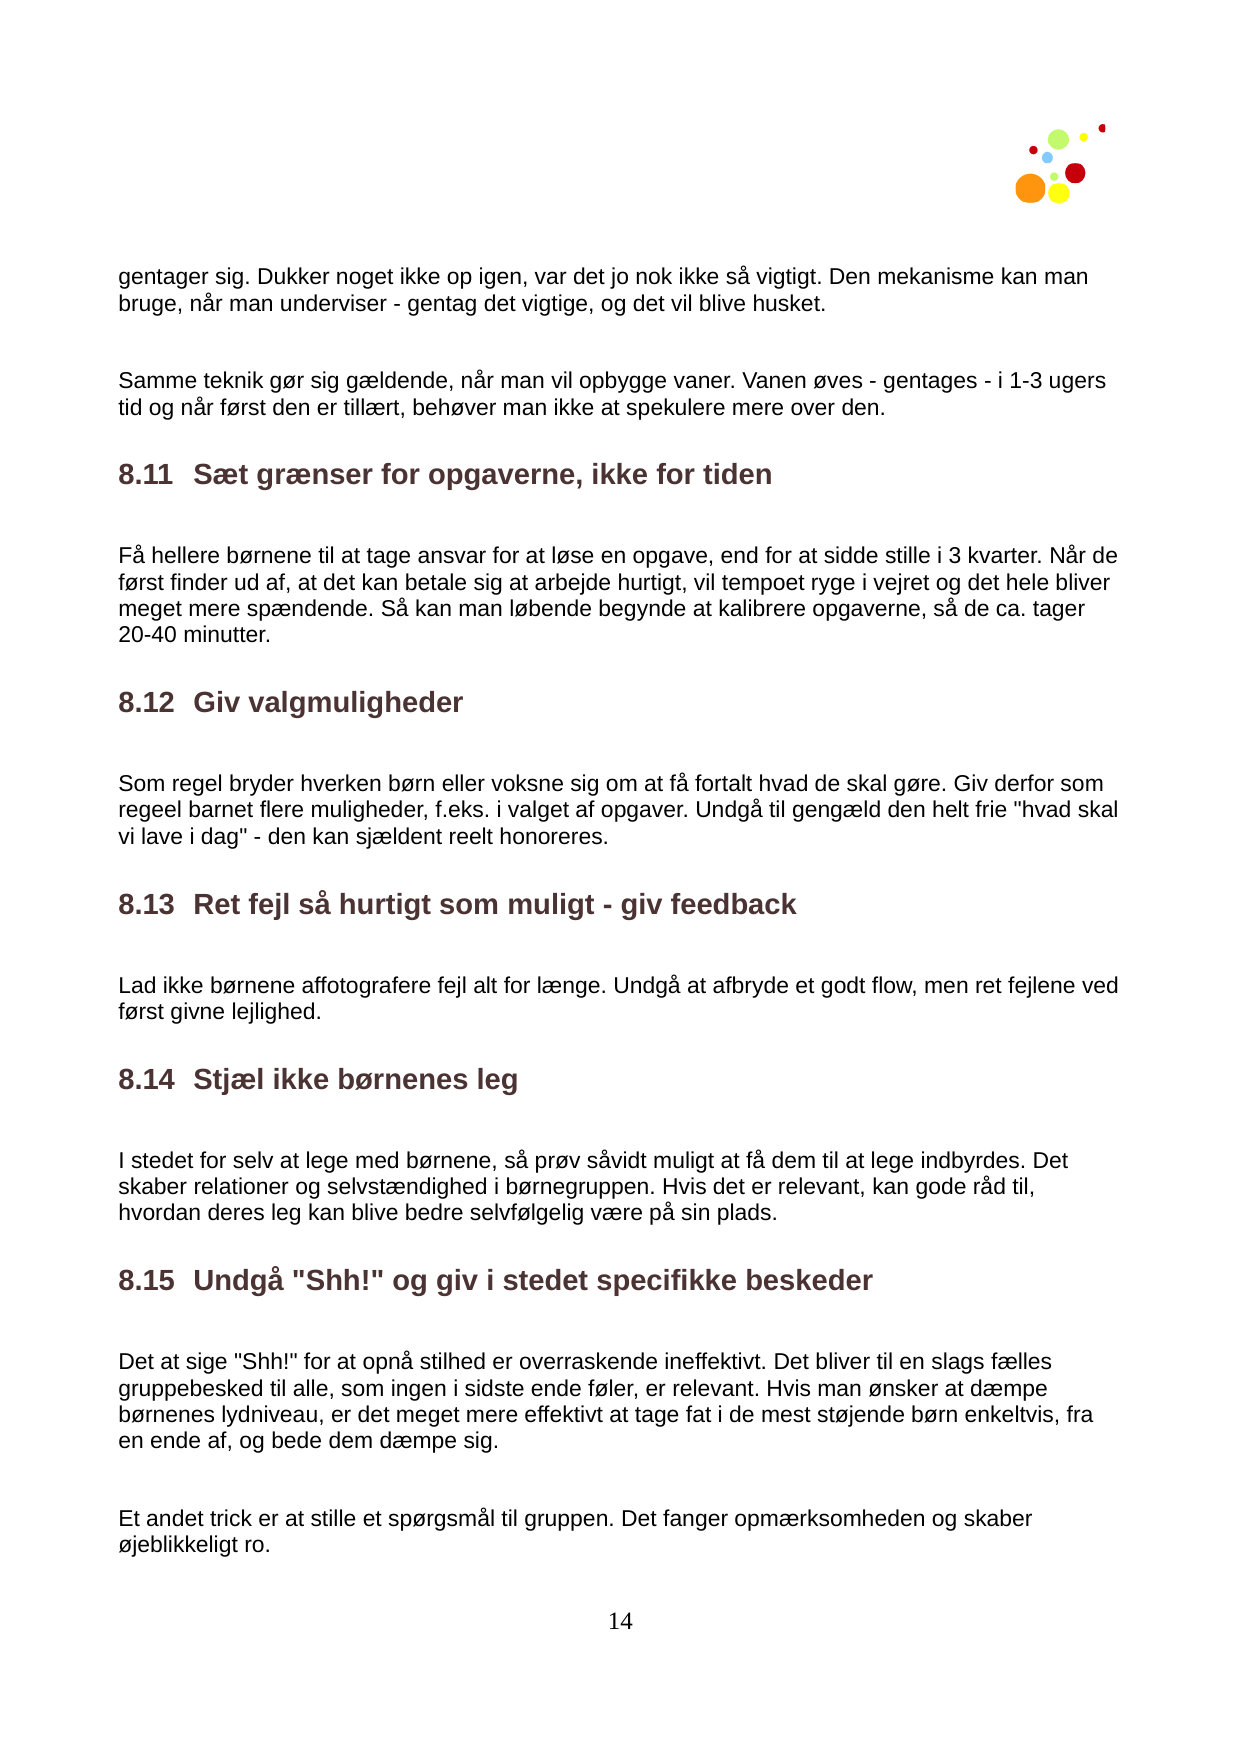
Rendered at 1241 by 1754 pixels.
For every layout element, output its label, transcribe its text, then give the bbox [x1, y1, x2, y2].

text Det at sige "Shh!" for at opnå stilhed er overraskende ineffektivt. Det bliver til en slags fælles gruppebesked til alle, som ingen i sidste ende føler, er relevant. Hvis man ønsker at dæmpe børnenes lydniveau, er det meget mere effektivt at tage fat i de mest støjende børn enkeltvis, fra en ende af, og bede dem dæmpe sig. [118, 1348, 1122, 1453]
text I stedet for selv at lege med børnene, så prøv såvidt muligt at få dem til at lege indbyrdes. Det skaber relationer og selvstændighed i børnegruppen. Hvis det er relevant, kan gode råd til, hvordan deres leg kan blive bedre selvfølgelig være på sin plads. [118, 1147, 1122, 1226]
subtitle Stjæl ikke børnenes leg [118, 1062, 1122, 1095]
subtitle Undgå "Shh!" og giv i stedet specifikke beskeder [118, 1263, 1122, 1297]
text Samme teknik gør sig gældende, når man vil opbygge vaner. Vanen øves - gentages - i 1-3 ugers tid og når først den er tillært, behøver man ikke at spekulere mere over den. [118, 367, 1122, 420]
text Lad ikke børnene affotografere fejl alt for længe. Undgå at afbryde et godt flow, men ret fejlene ved først givne lejlighed. [118, 972, 1122, 1024]
picture [1015, 124, 1106, 203]
text gentager sig. Dukker noget ikke op igen, var det jo nok ikke så vigtigt. Den mekanisme kan man bruge, når man underviser - gentag det vigtige, og det vil blive husket. [118, 263, 1122, 316]
subtitle Ret fejl så hurtigt som muligt - giv feedback [118, 887, 1122, 920]
text Som regel bryder hverken børn eller voksne sig om at få fortalt hvad de skal gøre. Giv derfor som regeel barnet flere muligheder, f.eks. i valget af opgaver. Undgå til gengæld den helt frie "hvad skal vi lave i dag" - den kan sjældent reelt honoreres. [118, 770, 1122, 849]
subtitle Giv valgmuligheder [118, 685, 1122, 719]
subtitle Sæt grænser for opgaverne, ikke for tiden [118, 457, 1122, 491]
text Få hellere børnene til at tage ansvar for at løse en opgave, end for at sidde stille i 3 kvarter. Når de først finder ud af, at det kan betale sig at arbejde hurtigt, vil tempoet ryge i vejret og det hele bliver meget mere spændende. Så kan man løbende begynde at kalibrere opgaverne, så de ca. tager 20-40 minutter. [118, 542, 1122, 648]
text Et andet trick er at stille et spørgsmål til gruppen. Det fanger opmærksomheden og skaber øjeblikkeligt ro. [118, 1505, 1122, 1558]
